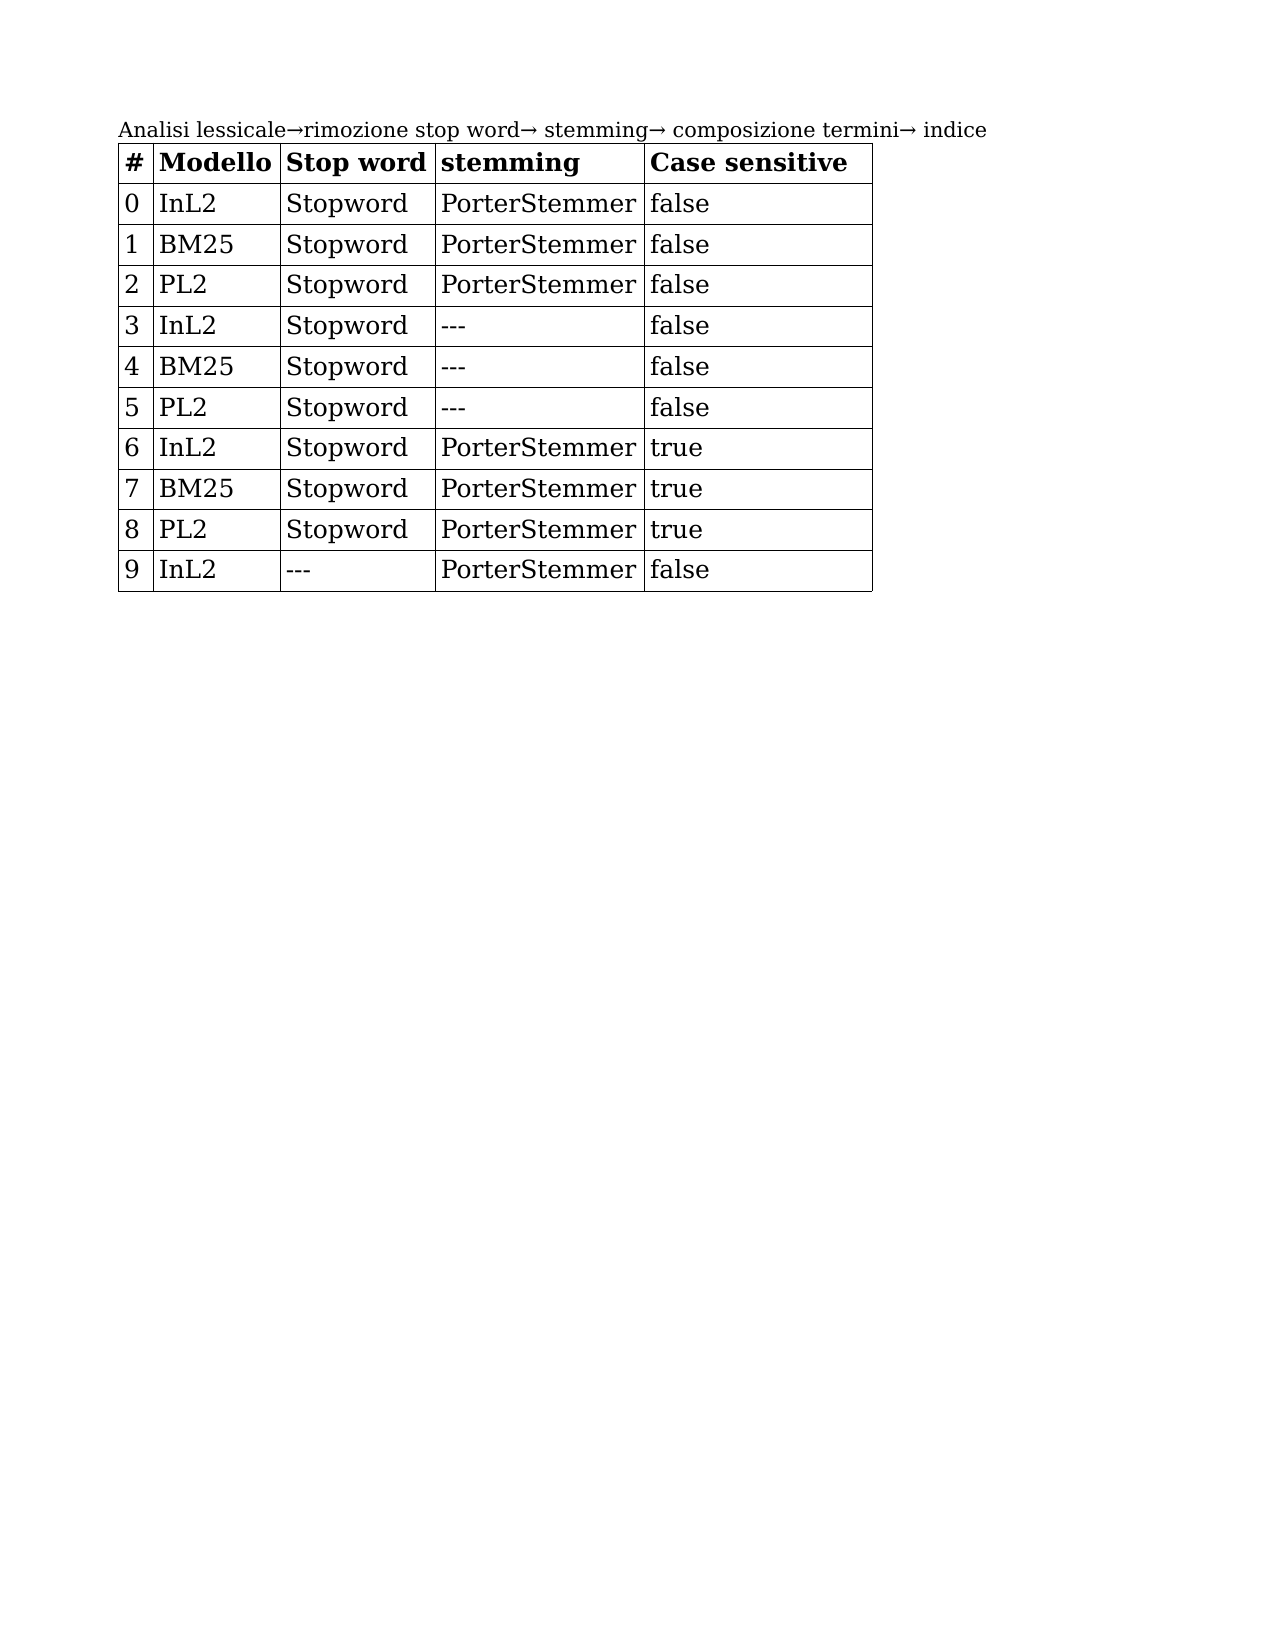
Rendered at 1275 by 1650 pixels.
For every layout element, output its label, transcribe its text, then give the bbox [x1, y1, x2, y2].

table_cell true [645, 429, 872, 468]
table_cell false [645, 388, 872, 428]
table_cell false [645, 307, 872, 346]
table_cell PL2 [154, 388, 280, 428]
table_cell 1 [119, 225, 153, 265]
table_cell false [645, 551, 872, 591]
table_cell 4 [119, 347, 153, 387]
table_cell --- [281, 551, 435, 591]
table_cell PorterStemmer [436, 429, 644, 468]
table_cell 3 [119, 307, 153, 346]
table_cell false [645, 184, 872, 224]
table_cell PorterStemmer [436, 510, 644, 550]
table_cell 7 [119, 470, 153, 509]
table_cell PorterStemmer [436, 225, 644, 265]
table_cell false [645, 347, 872, 387]
table_cell --- [436, 307, 644, 346]
table_cell 6 [119, 429, 153, 468]
table_cell 5 [119, 388, 153, 428]
table_cell PorterStemmer [436, 266, 644, 306]
table_cell false [645, 225, 872, 265]
table_cell false [645, 266, 872, 306]
table_cell --- [436, 388, 644, 428]
table_cell 0 [119, 184, 153, 224]
table_cell PL2 [154, 266, 280, 306]
table_header stemming [436, 144, 644, 183]
table_cell InL2 [154, 551, 280, 591]
table_cell true [645, 510, 872, 550]
table_cell 9 [119, 551, 153, 591]
table_header Modello [154, 144, 280, 183]
table_cell Stopword [281, 266, 435, 306]
table_cell 8 [119, 510, 153, 550]
table_cell BM25 [154, 225, 280, 265]
table_cell Stopword [281, 225, 435, 265]
text Analisi lessicale→rimozione stop word→ stemming→ composizione termini→ indice [118, 118, 1157, 142]
table_cell Stopword [281, 429, 435, 468]
table_cell Stopword [281, 470, 435, 509]
table_cell PL2 [154, 510, 280, 550]
table_cell BM25 [154, 470, 280, 509]
table_cell InL2 [154, 184, 280, 224]
table_cell true [645, 470, 872, 509]
table_cell 2 [119, 266, 153, 306]
table_cell InL2 [154, 307, 280, 346]
table_cell InL2 [154, 429, 280, 468]
table_cell Stopword [281, 347, 435, 387]
table_cell Stopword [281, 184, 435, 224]
table_cell --- [436, 347, 644, 387]
table_cell Stopword [281, 510, 435, 550]
table_cell PorterStemmer [436, 551, 644, 591]
table_cell PorterStemmer [436, 184, 644, 224]
table_cell Stopword [281, 307, 435, 346]
table_header Case sensitive [645, 144, 872, 183]
table_header Stop word [281, 144, 435, 183]
table_header # [119, 144, 153, 183]
table_cell BM25 [154, 347, 280, 387]
table_cell PorterStemmer [436, 470, 644, 509]
table_cell Stopword [281, 388, 435, 428]
